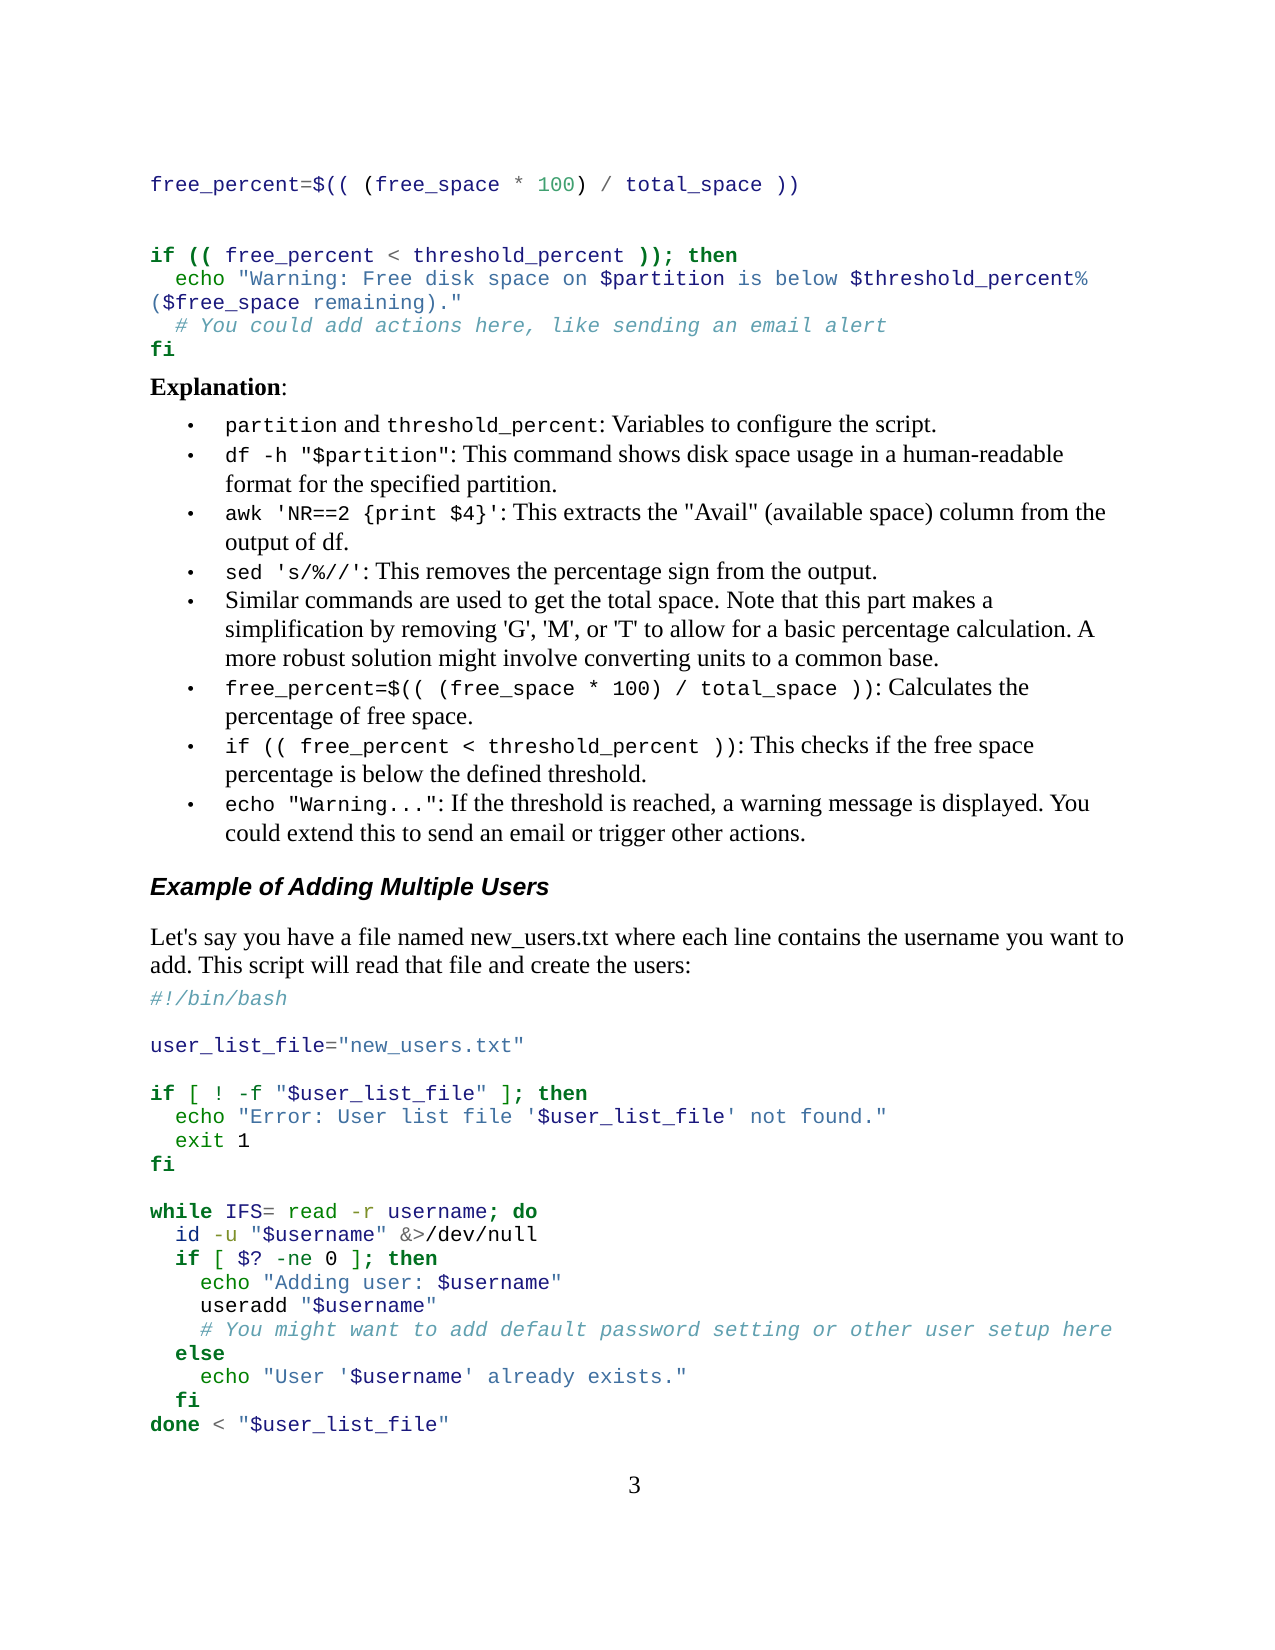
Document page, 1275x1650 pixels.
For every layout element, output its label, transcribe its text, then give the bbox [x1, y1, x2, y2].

text free_percent=$(( (free_space * 100) / total_space )) [150, 174, 1125, 197]
list awk 'NR==2 {print $4}': This extracts the "Avail" (available space) column from the output of df. [187, 497, 1125, 556]
text exit 1 [150, 1130, 1125, 1153]
text else [150, 1343, 1125, 1366]
list Similar commands are used to get the total space. Note that this part makes a simplification by removing 'G', 'M', or 'T' to allow for a basic percentage calculation. A more robust solution might involve converting units to a common base. [187, 585, 1125, 672]
text echo "Warning: Free disk space on $partition is below $threshold_percent% ($free_space remaining)." [150, 268, 1125, 316]
text if [ ! -f "$user_list_file" ]; then [150, 1083, 1125, 1106]
text useradd "$username" [150, 1295, 1125, 1319]
text Explanation: [150, 372, 1125, 401]
text if (( free_percent < threshold_percent )); then [150, 244, 1125, 268]
list if (( free_percent < threshold_percent )): This checks if the free space percentage is below the defined threshold. [187, 730, 1125, 788]
text #!/bin/bash [150, 988, 1125, 1012]
text user_list_file="new_users.txt" [150, 1035, 1125, 1059]
text fi [150, 1390, 1125, 1414]
text echo "User '$username' already exists." [150, 1366, 1125, 1390]
text fi [150, 1153, 1125, 1177]
subtitle Example of Adding Multiple Users [150, 872, 1125, 900]
text echo "Adding user: $username" [150, 1272, 1125, 1295]
list sed 's/%//': This removes the percentage sign from the output. [187, 556, 1125, 585]
list partition and threshold_percent: Variables to configure the script. [187, 409, 1125, 439]
text # You might want to add default password setting or other user setup here [150, 1319, 1125, 1343]
list df -h "$partition": This command shows disk space usage in a human-readable format for the specified partition. [187, 439, 1125, 497]
text fi [150, 339, 1125, 363]
text done < "$user_list_file" [150, 1414, 1125, 1437]
text Let's say you have a file named new_users.txt where each line contains the username you want to add. This script will read that file and create the users: [150, 922, 1125, 979]
text # You could add actions here, like sending an email alert [150, 316, 1125, 339]
text id -u "$username" &>/dev/null [150, 1224, 1125, 1248]
list echo "Warning...": If the threshold is reached, a warning message is displayed. You could extend this to send an email or trigger other actions. [187, 788, 1125, 847]
text while IFS= read -r username; do [150, 1201, 1125, 1224]
text if [ $? -ne 0 ]; then [150, 1248, 1125, 1272]
list free_percent=$(( (free_space * 100) / total_space )): Calculates the percentage of free space. [187, 672, 1125, 730]
text echo "Error: User list file '$user_list_file' not found." [150, 1106, 1125, 1130]
